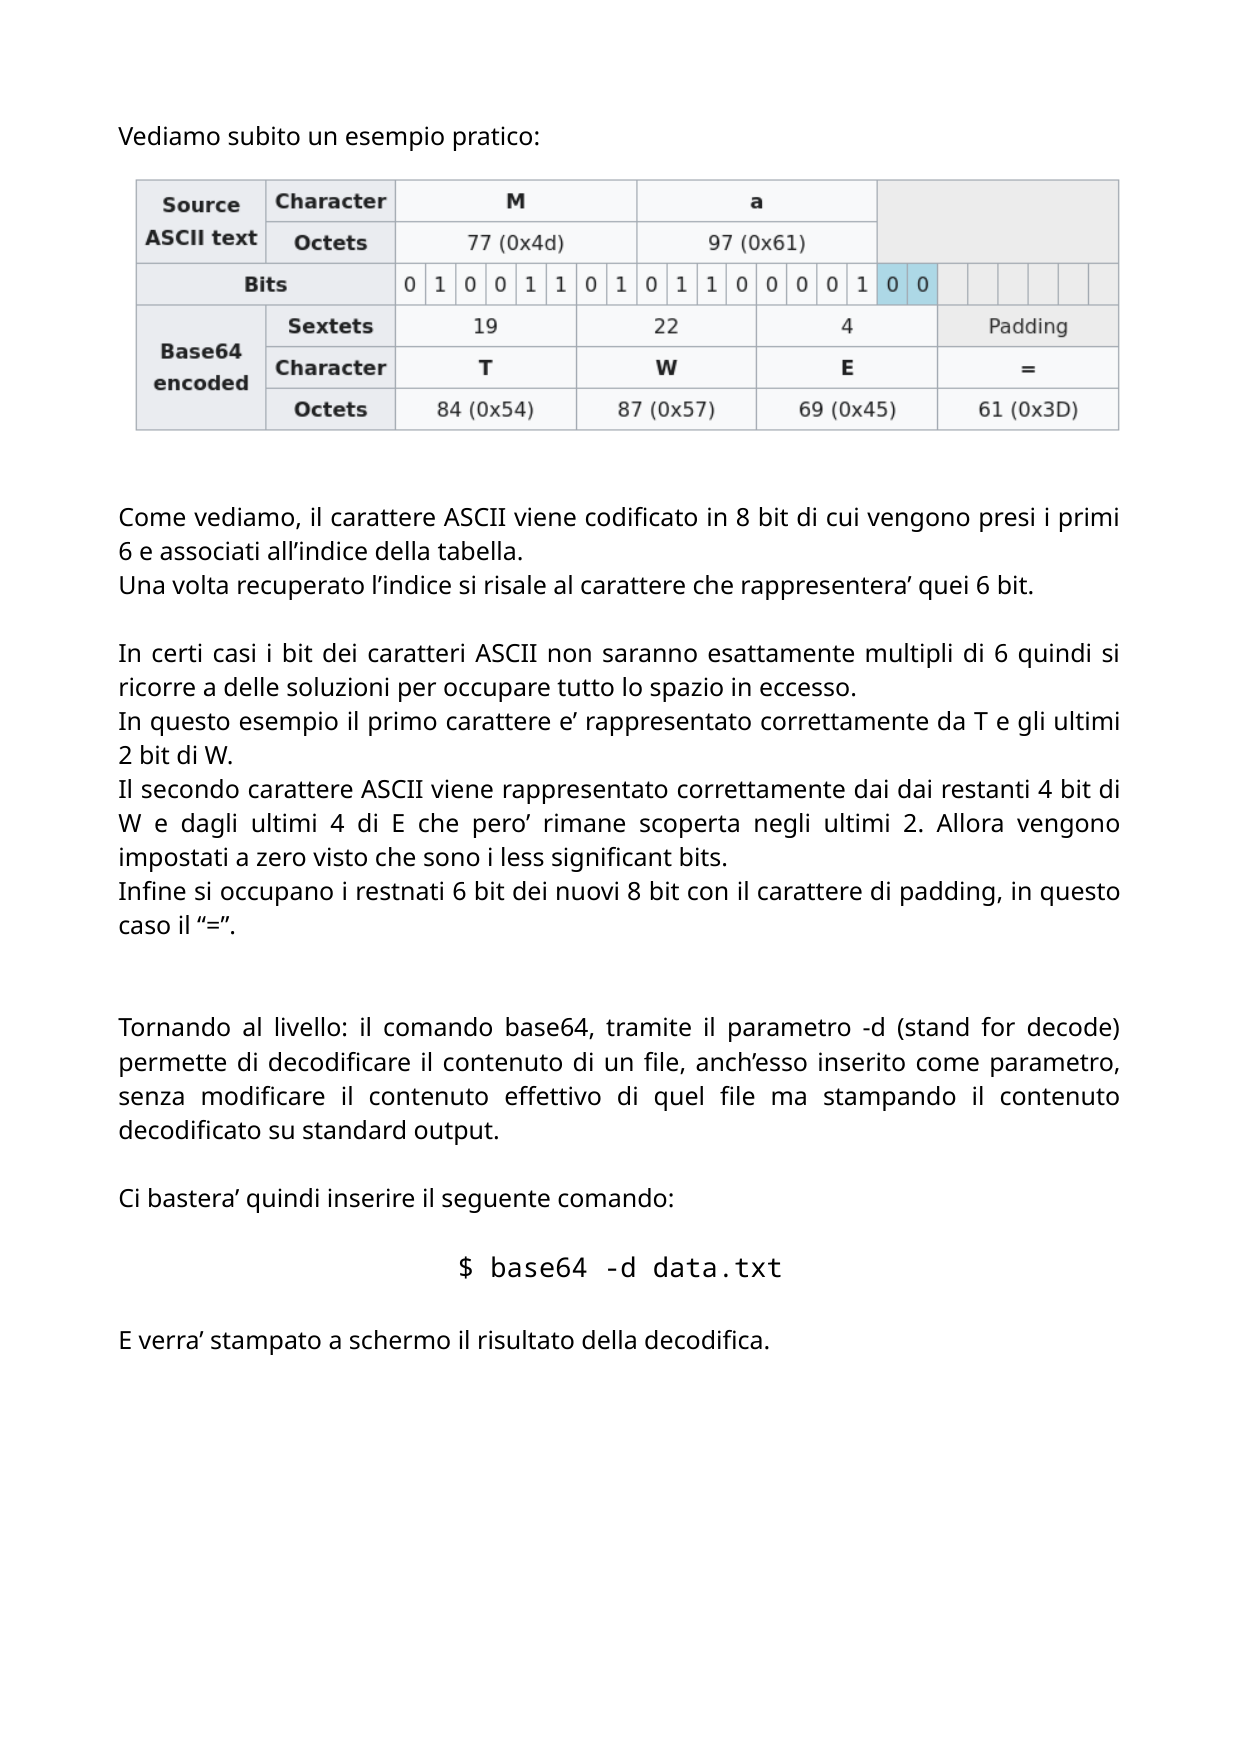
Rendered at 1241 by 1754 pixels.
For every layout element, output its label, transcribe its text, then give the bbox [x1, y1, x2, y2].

text E verra’ stampato a schermo il risultato della decodifica. [118, 1322, 1122, 1356]
text In questo esempio il primo carattere e’ rappresentato correttamente da T e gli ultimi 2 bit di W. [118, 703, 1122, 772]
text Tornando al livello: il comando base64, tramite il parametro -d (stand for decode) permette di decodificare il contenuto di un file, anch’esso inserito come parametro, senza modificare il contenuto effettivo di quel file ma stampando il contenuto decodificato su standard output. [118, 1010, 1122, 1146]
text Infine si occupano i restnati 6 bit dei nuovi 8 bit con il carattere di padding, in questo caso il “=”. [118, 874, 1122, 942]
picture [127, 178, 1123, 432]
text Una volta recuperato l’indice si risale al carattere che rappresentera’ quei 6 bit. [118, 567, 1122, 601]
text Vediamo subito un esempio pratico: [118, 118, 1122, 152]
text Il secondo carattere ASCII viene rappresentato correttamente dai dai restanti 4 bit di W e dagli ultimi 4 di E che pero’ rimane scoperta negli ultimi 2. Allora vengono impostati a zero visto che sono i less significant bits. [118, 772, 1122, 874]
text Ci bastera’ quindi inserire il seguente comando: [118, 1180, 1122, 1214]
text $ base64 -d data.txt [118, 1248, 1122, 1285]
text In certi casi i bit dei caratteri ASCII non saranno esattamente multipli di 6 quindi si ricorre a delle soluzioni per occupare tutto lo spazio in eccesso. [118, 635, 1122, 703]
text Come vediamo, il carattere ASCII viene codificato in 8 bit di cui vengono presi i primi 6 e associati all’indice della tabella. [118, 499, 1122, 567]
